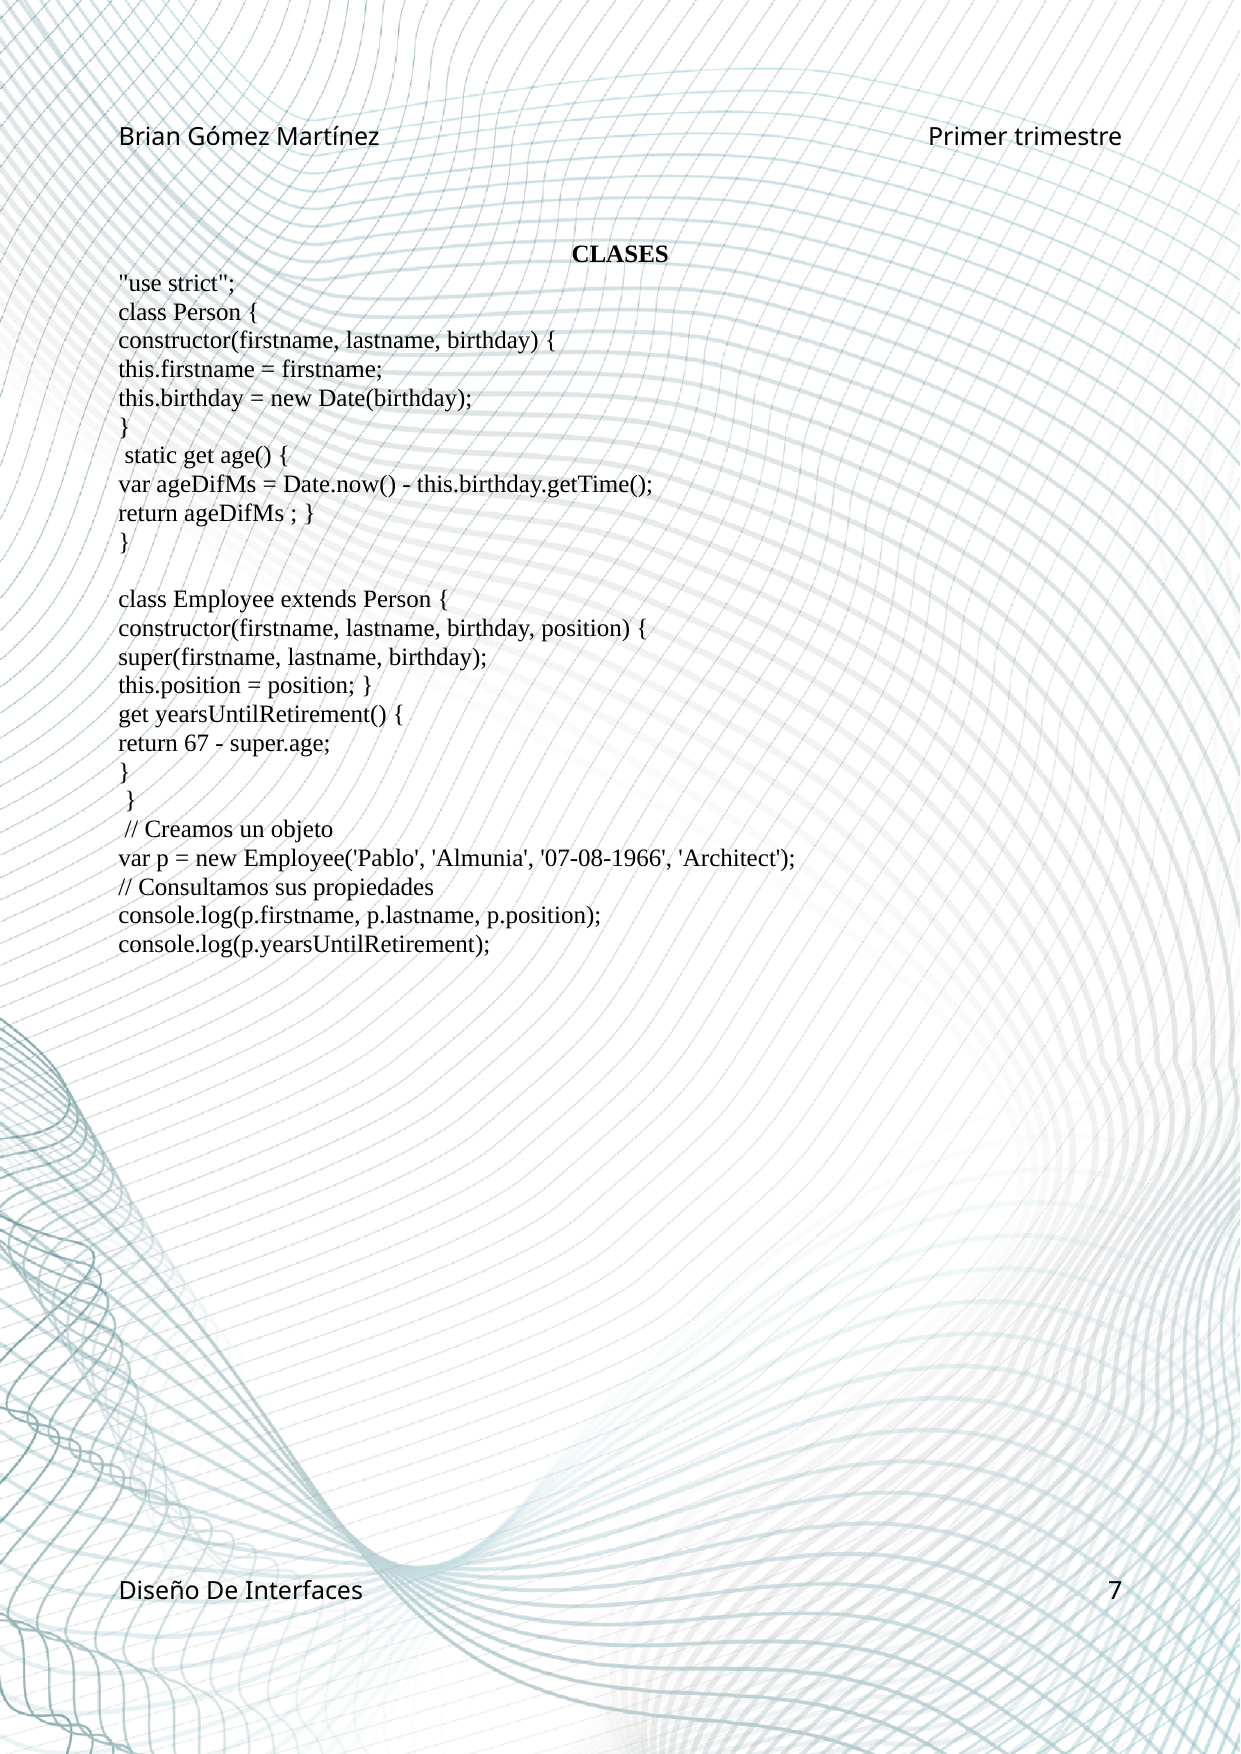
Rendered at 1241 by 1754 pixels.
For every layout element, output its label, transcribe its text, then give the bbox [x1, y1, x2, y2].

text } [118, 412, 1122, 440]
text } [118, 757, 1122, 785]
text static get age() { [118, 440, 1122, 469]
text CLASES [118, 239, 1122, 268]
text var ageDifMs = Date.now() - this.birthday.getTime(); [118, 469, 1122, 498]
text constructor(firstname, lastname, birthday, position) { [118, 613, 1122, 642]
text } [118, 527, 1122, 555]
text this.birthday = new Date(birthday); [118, 383, 1122, 412]
text constructor(firstname, lastname, birthday) { [118, 325, 1122, 354]
text } [118, 785, 1122, 814]
text class Employee extends Person { [118, 584, 1122, 613]
picture [0, 0, 1241, 1754]
text super(firstname, lastname, birthday); [118, 642, 1122, 670]
text "use strict"; [118, 268, 1122, 297]
text return 67 - super.age; [118, 728, 1122, 757]
text console.log(p.firstname, p.lastname, p.position); [118, 900, 1122, 929]
text this.firstname = firstname; [118, 354, 1122, 383]
text return ageDifMs ; } [118, 498, 1122, 527]
text // Consultamos sus propiedades [118, 872, 1122, 900]
text get yearsUntilRetirement() { [118, 699, 1122, 728]
text this.position = position; } [118, 670, 1122, 699]
text console.log(p.yearsUntilRetirement); [118, 929, 1122, 958]
text class Person { [118, 297, 1122, 325]
text var p = new Employee('Pablo', 'Almunia', '07-08-1966', 'Architect'); [118, 843, 1122, 872]
text // Creamos un objeto [118, 814, 1122, 843]
